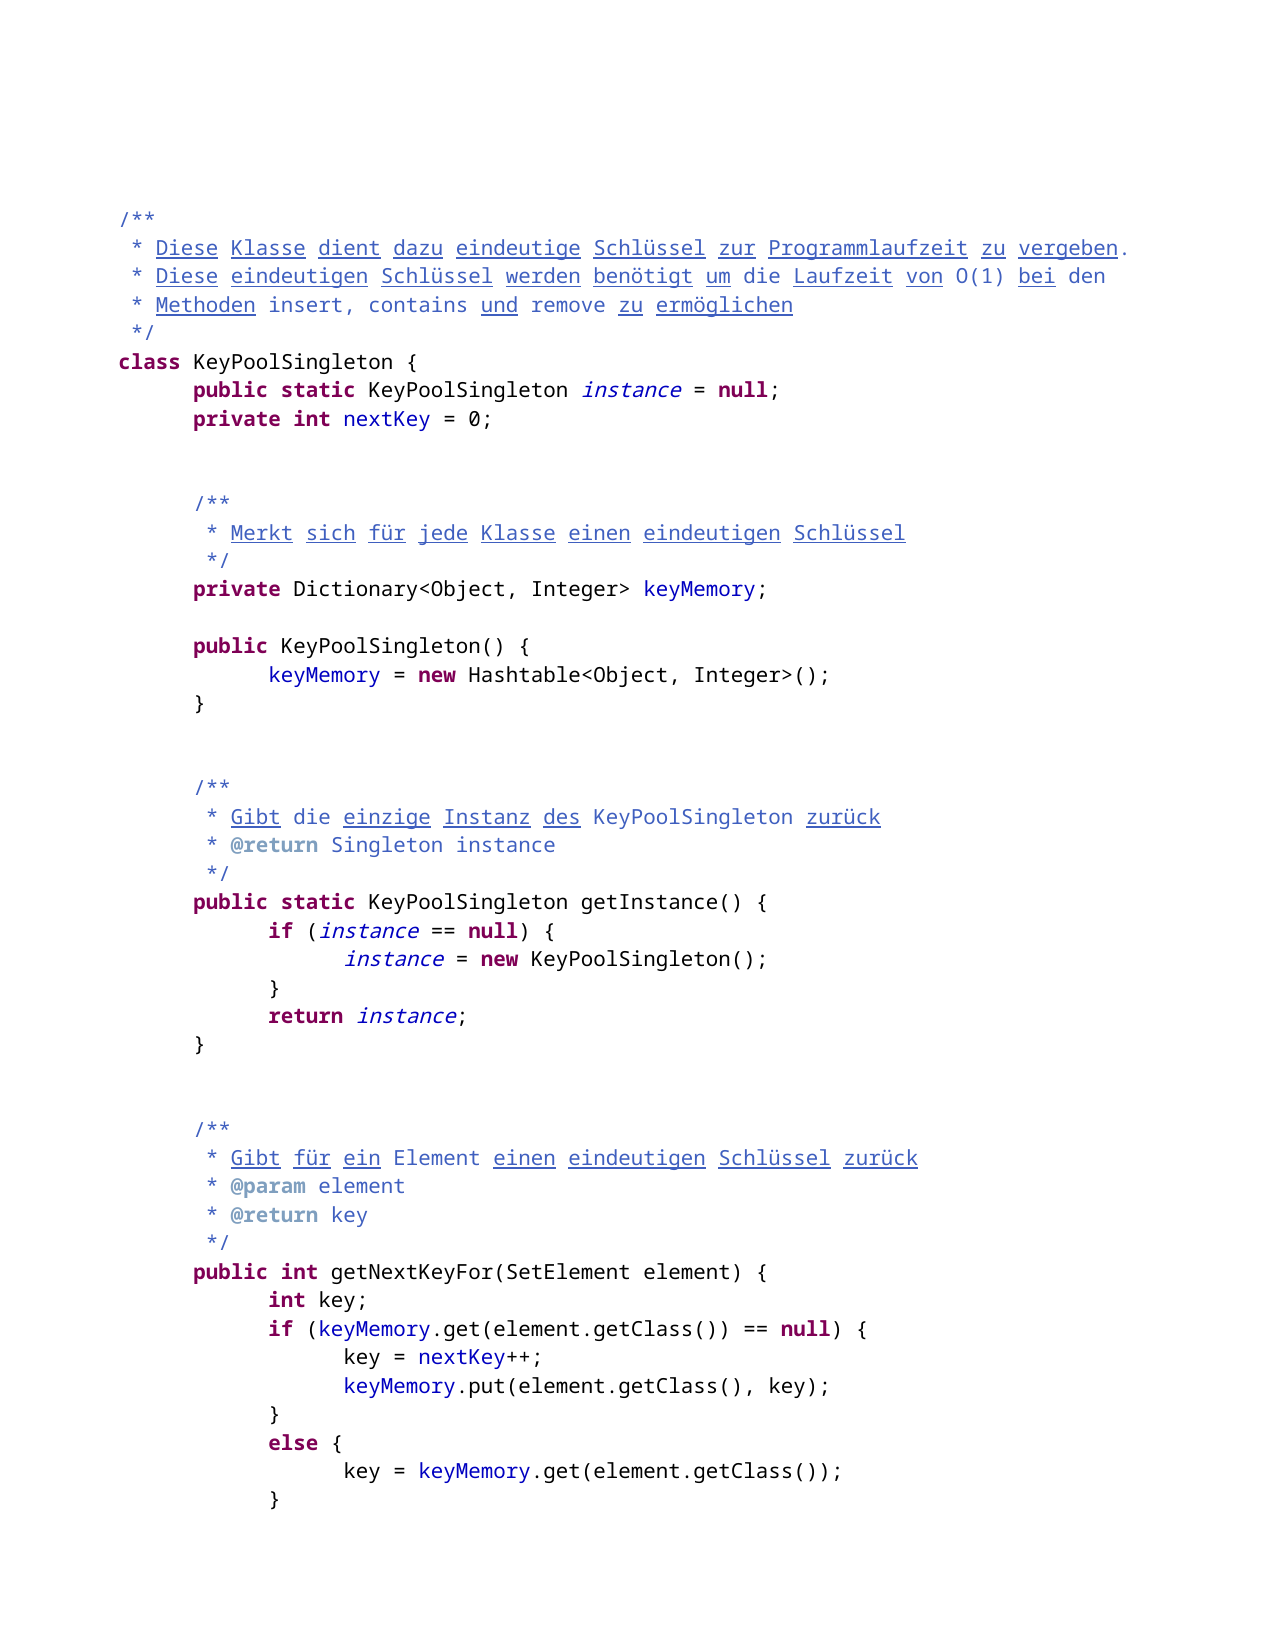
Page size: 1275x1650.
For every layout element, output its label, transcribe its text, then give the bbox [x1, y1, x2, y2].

text } [118, 688, 1157, 717]
text key = nextKey++; [118, 1342, 1157, 1371]
text if (keyMemory.get(element.getClass()) == null) { [118, 1314, 1157, 1342]
text public int getNextKeyFor(SetElement element) { [118, 1257, 1157, 1285]
text * Gibt die einzige Instanz des KeyPoolSingleton zurück [118, 802, 1157, 830]
text * Diese eindeutigen Schlüssel werden benötigt um die Laufzeit von O(1) bei den [118, 262, 1157, 290]
text */ [118, 859, 1157, 887]
text else { [118, 1428, 1157, 1456]
text */ [118, 1228, 1157, 1257]
text * Merkt sich für jede Klasse einen eindeutigen Schlüssel [118, 518, 1157, 546]
text private Dictionary<Object, Integer> keyMemory; [118, 574, 1157, 603]
text */ [118, 546, 1157, 574]
text class KeyPoolSingleton { [118, 347, 1157, 375]
text /** [118, 1115, 1157, 1143]
text int key; [118, 1285, 1157, 1314]
text key = keyMemory.get(element.getClass()); [118, 1456, 1157, 1484]
text } [118, 1029, 1157, 1058]
text */ [118, 318, 1157, 347]
text * Methoden insert, contains und remove zu ermöglichen [118, 290, 1157, 318]
text * Gibt für ein Element einen eindeutigen Schlüssel zurück [118, 1143, 1157, 1172]
text return instance; [118, 1001, 1157, 1029]
text * @return Singleton instance [118, 830, 1157, 859]
text keyMemory = new Hashtable<Object, Integer>(); [118, 660, 1157, 688]
text } [118, 1399, 1157, 1428]
text instance = new KeyPoolSingleton(); [118, 944, 1157, 973]
text * Diese Klasse dient dazu eindeutige Schlüssel zur Programmlaufzeit zu vergeben. [118, 233, 1157, 262]
text /** [118, 205, 1157, 233]
text public static KeyPoolSingleton instance = null; [118, 375, 1157, 404]
text public KeyPoolSingleton() { [118, 631, 1157, 660]
text * @param element [118, 1172, 1157, 1200]
text } [118, 1484, 1157, 1513]
text public static KeyPoolSingleton getInstance() { [118, 887, 1157, 916]
text } [118, 973, 1157, 1001]
text /** [118, 773, 1157, 802]
text /** [118, 489, 1157, 518]
text if (instance == null) { [118, 916, 1157, 944]
text * @return key [118, 1200, 1157, 1228]
text private int nextKey = 0; [118, 404, 1157, 432]
text keyMemory.put(element.getClass(), key); [118, 1371, 1157, 1399]
